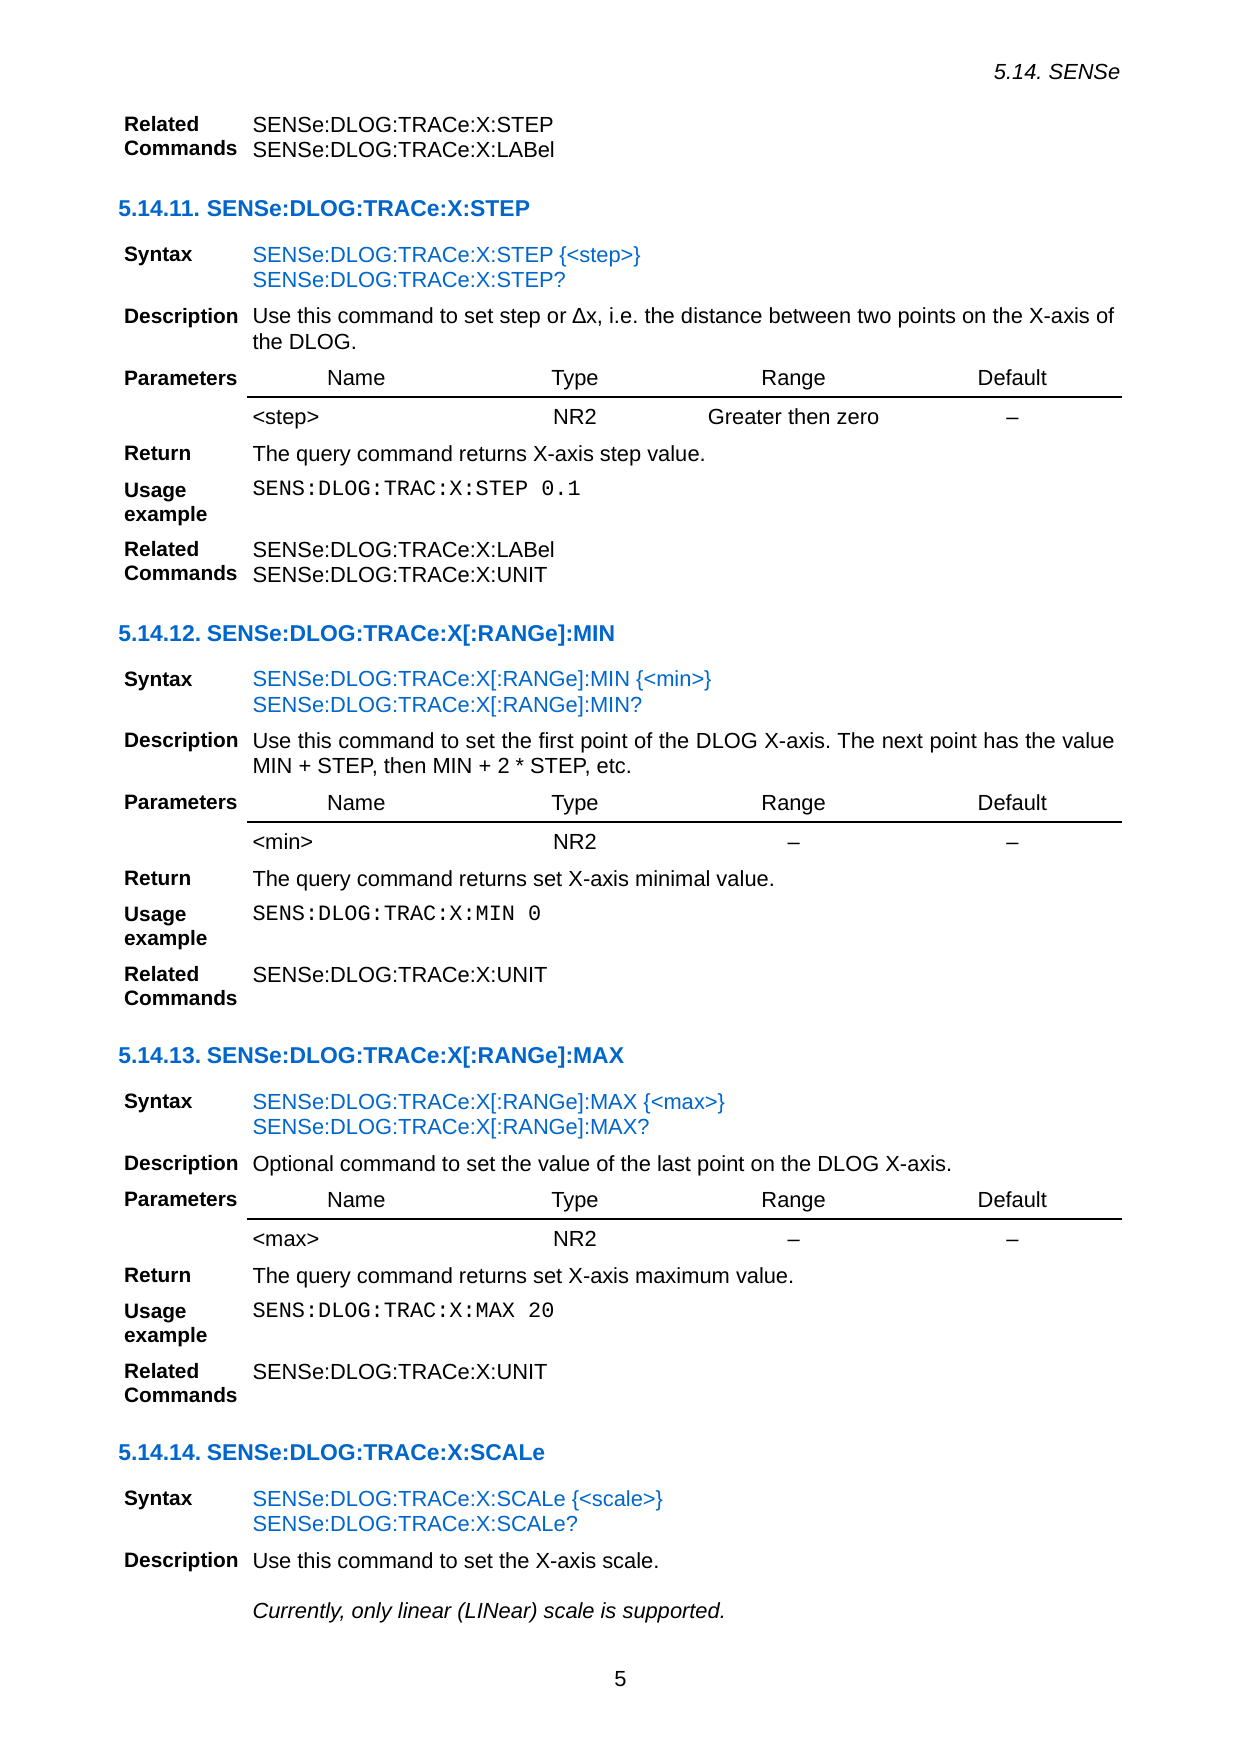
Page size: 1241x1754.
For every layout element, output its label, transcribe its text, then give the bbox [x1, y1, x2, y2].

table_cell SENSe:DLOG:TRACe:X:STEP SENSe:DLOG:TRACe:X:LABel [247, 106, 1122, 168]
table_header Syntax [118, 236, 247, 298]
table_cell Type [465, 1181, 684, 1218]
table_cell – [903, 398, 1122, 435]
table_cell NR2 [465, 1220, 684, 1257]
table_header Syntax [118, 661, 247, 722]
table_cell Description [118, 723, 247, 784]
table_cell Related Commands [118, 956, 247, 1015]
table_cell Range [684, 1181, 903, 1218]
table_cell Use this command to set the first point of the DLOG X-axis. The next point has the value MIN + STEP, then MIN + 2 * STEP, etc. [247, 723, 1122, 784]
table_cell Usage example [118, 472, 247, 531]
table_cell <step> [247, 398, 465, 435]
table_cell Parameters [118, 360, 247, 435]
table_cell Name [247, 1181, 465, 1218]
table_cell SENS:DLOG:TRAC:X:MAX 20 [247, 1294, 1122, 1353]
table_cell Usage example [118, 1294, 247, 1353]
table_header Syntax [118, 1480, 247, 1542]
table_cell Use this command to set step or ∆x, i.e. the distance between two points on the X-axis of the DLOG. [247, 298, 1122, 359]
table_cell SENSe:DLOG:TRACe:X:UNIT [247, 956, 1122, 1015]
table_cell Optional command to set the value of the last point on the DLOG X-axis. [247, 1145, 1122, 1181]
table_header SENSe:DLOG:TRACe:X:STEP {<step>} SENSe:DLOG:TRACe:X:STEP? [247, 236, 1122, 298]
table_cell SENSe:DLOG:TRACe:X:LABel SENSe:DLOG:TRACe:X:UNIT [247, 531, 1122, 593]
table_cell – [684, 823, 903, 860]
table_cell Range [684, 784, 903, 821]
table_cell Parameters [118, 784, 247, 860]
table_cell Name [247, 784, 465, 821]
table_cell Description [118, 1145, 247, 1181]
table_cell – [903, 823, 1122, 860]
table_cell Related Commands [118, 1353, 247, 1412]
table_header SENSe:DLOG:TRACe:X:SCALe {<scale>} SENSe:DLOG:TRACe:X:SCALe? [247, 1480, 1122, 1542]
table_cell The query command returns X-axis step value. [247, 435, 1122, 472]
table_cell The query command returns set X-axis maximum value. [247, 1257, 1122, 1293]
table_cell – [684, 1220, 903, 1257]
table_cell SENS:DLOG:TRAC:X:STEP 0.1 [247, 472, 1122, 531]
table_cell Description [118, 298, 247, 359]
table_cell Default [903, 360, 1122, 396]
table_header SENSe:DLOG:TRACe:X[:RANGe]:MAX {<max>} SENSe:DLOG:TRACe:X[:RANGe]:MAX? [247, 1083, 1122, 1145]
table_cell Related Commands [118, 531, 247, 593]
table_cell <max> [247, 1220, 465, 1257]
table_cell The query command returns set X-axis minimal value. [247, 860, 1122, 896]
table_cell Range [684, 360, 903, 396]
table_cell Description [118, 1542, 247, 1629]
table_cell Default [903, 784, 1122, 821]
table_cell NR2 [465, 823, 684, 860]
table_cell – [903, 1220, 1122, 1257]
table_cell Usage example [118, 896, 247, 956]
table_cell Type [465, 784, 684, 821]
table_cell Parameters [118, 1181, 247, 1257]
table_cell <min> [247, 823, 465, 860]
table_cell Return [118, 1257, 247, 1293]
table_cell Name [247, 360, 465, 396]
table_header Syntax [118, 1083, 247, 1145]
table_cell Type [465, 360, 684, 396]
table_cell Default [903, 1181, 1122, 1218]
table_cell SENSe:DLOG:TRACe:X:UNIT [247, 1353, 1122, 1412]
table_cell Return [118, 860, 247, 896]
table_cell SENS:DLOG:TRAC:X:MIN 0 [247, 896, 1122, 956]
table_cell NR2 [465, 398, 684, 435]
table_header SENSe:DLOG:TRACe:X[:RANGe]:MIN {<min>} SENSe:DLOG:TRACe:X[:RANGe]:MIN? [247, 661, 1122, 722]
subtitle SENSe:DLOG:TRACe:X[:RANGe]:MAX [118, 1042, 1122, 1068]
subtitle SENSe:DLOG:TRACe:X:STEP [118, 195, 1122, 221]
table_cell Use this command to set the X-axis scale. Currently, only linear (LINear) scale is supported. [247, 1542, 1122, 1629]
table_cell Greater then zero [684, 398, 903, 435]
table_cell Return [118, 435, 247, 472]
table_cell Related Commands [118, 106, 247, 168]
subtitle SENSe:DLOG:TRACe:X:SCALe [118, 1439, 1122, 1465]
subtitle SENSe:DLOG:TRACe:X[:RANGe]:MIN [118, 619, 1122, 646]
